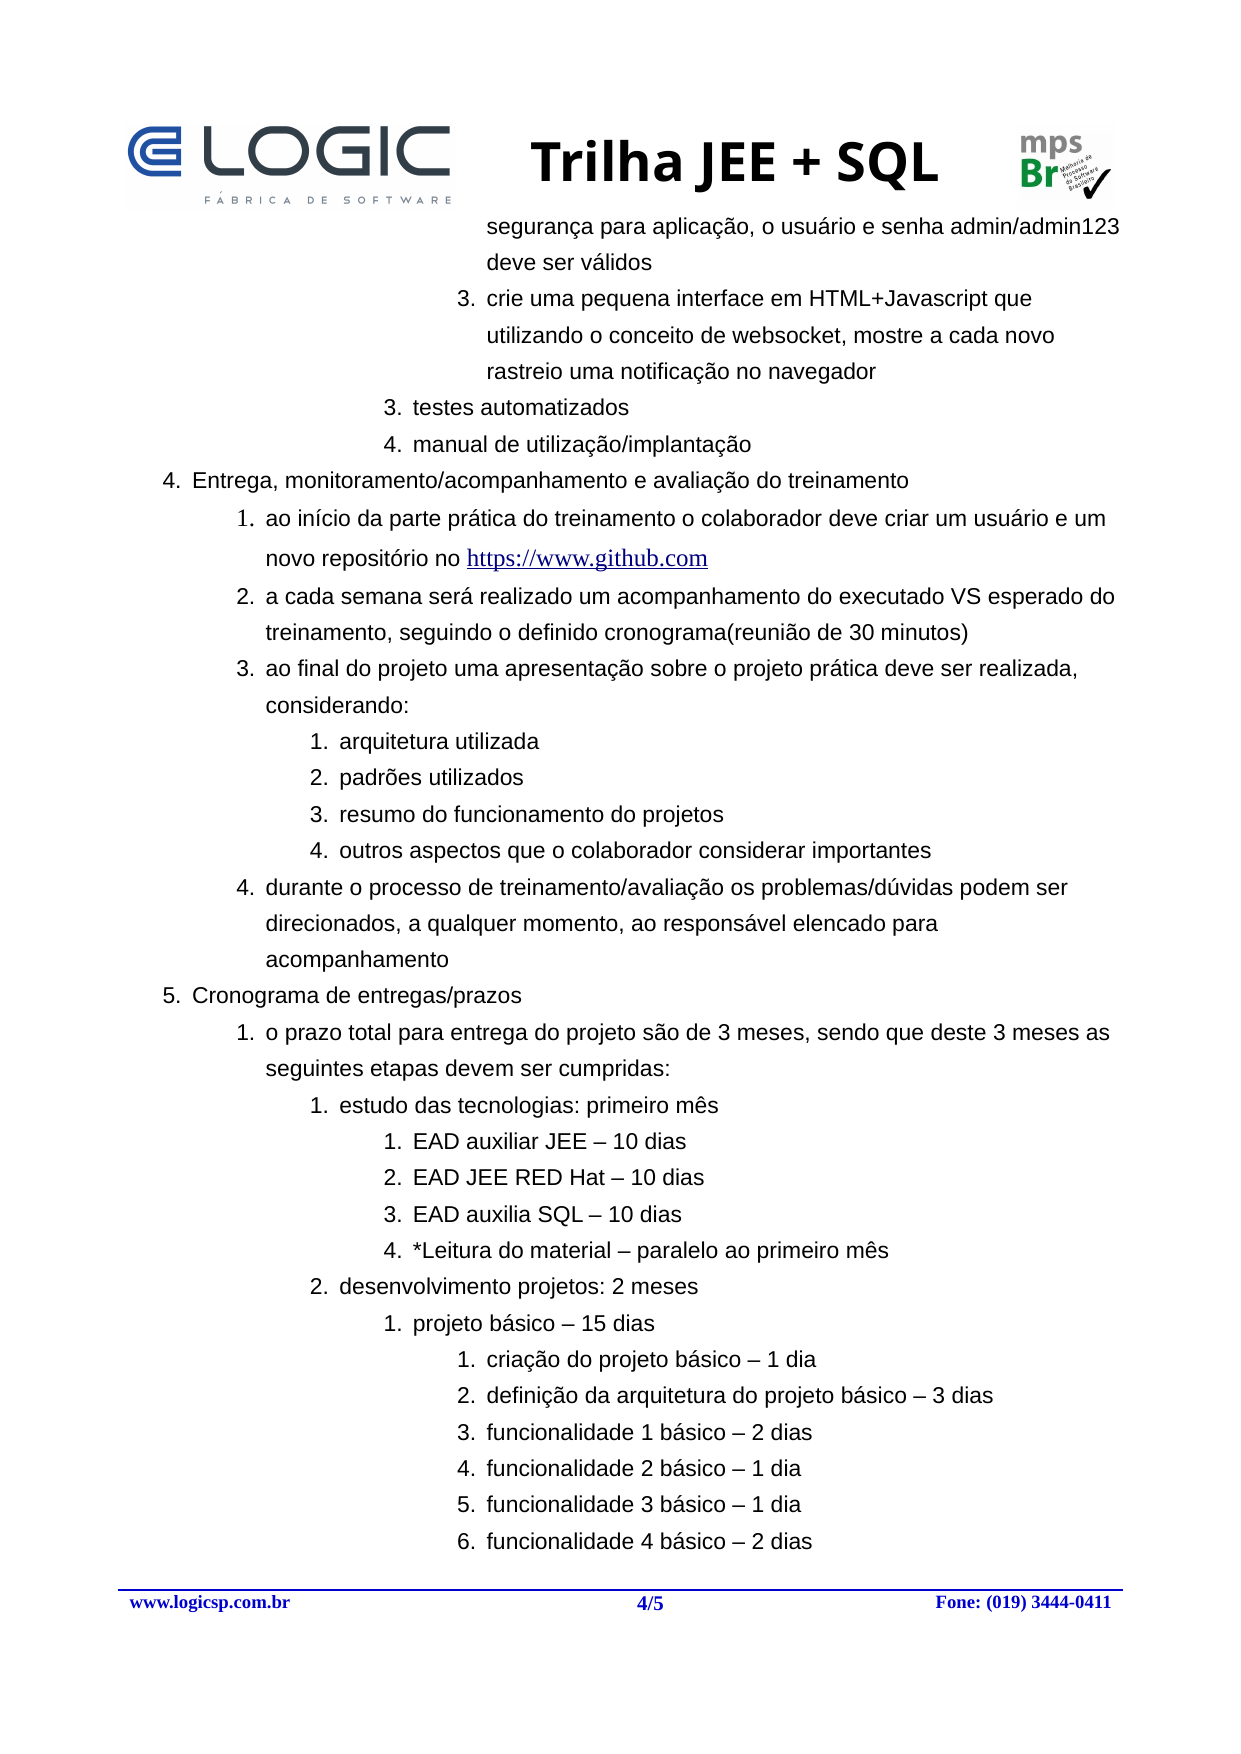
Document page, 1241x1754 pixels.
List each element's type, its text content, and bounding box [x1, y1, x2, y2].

list projeto básico – 15 dias [383, 1310, 1122, 1336]
list resumo do funcionamento do projetos [309, 801, 1122, 827]
list ao início da parte prática do treinamento o colaborador deve criar um usuário e um novo repositório no https://www.github.com [236, 503, 1122, 572]
list a cada semana será realizado um acompanhamento do executado VS esperado do treinamento, seguindo o definido cronograma(reunião de 30 minutos) [236, 583, 1122, 645]
list Entrega, monitoramento/acompanhamento e avaliação do treinamento [162, 467, 1122, 493]
list *Leitura do material – paralelo ao primeiro mês [383, 1237, 1122, 1263]
list padrões utilizados [309, 764, 1122, 791]
list desenvolvimento projetos: 2 meses [309, 1273, 1122, 1300]
list ao final do projeto uma apresentação sobre o projeto prática deve ser realizada, considerando: [236, 655, 1122, 718]
list manual de utilização/implantação [383, 431, 1122, 457]
list EAD JEE RED Hat – 10 dias [383, 1164, 1122, 1191]
list arquitetura utilizada [309, 728, 1122, 754]
list funcionalidade 2 básico – 1 dia [457, 1455, 1122, 1481]
list definição da arquitetura do projeto básico – 3 dias [457, 1382, 1122, 1409]
list criação do projeto básico – 1 dia [457, 1346, 1122, 1372]
list outros aspectos que o colaborador considerar importantes [309, 837, 1122, 863]
list testes automatizados [383, 394, 1122, 421]
list estudo das tecnologias: primeiro mês [309, 1092, 1122, 1118]
list funcionalidade 3 básico – 1 dia [457, 1491, 1122, 1518]
list o prazo total para entrega do projeto são de 3 meses, sendo que deste 3 meses as seguintes etapas devem ser cumpridas: [236, 1019, 1122, 1082]
picture [123, 123, 457, 210]
list EAD auxilia SQL – 10 dias [383, 1201, 1122, 1227]
list segurança para aplicação, o usuário e senha admin/admin123 deve ser válidos [457, 213, 1122, 275]
list Cronograma de entregas/prazos [162, 982, 1122, 1009]
list durante o processo de treinamento/avaliação os problemas/dúvidas podem ser direcionados, a qualquer momento, ao responsável elencado para acompanhamento [236, 873, 1122, 972]
list EAD auxiliar JEE – 10 dias [383, 1128, 1122, 1154]
list funcionalidade 1 básico – 2 dias [457, 1419, 1122, 1445]
list crie uma pequena interface em HTML+Javascript que utilizando o conceito de websocket, mostre a cada novo rastreio uma notificação no navegador [457, 285, 1122, 384]
list funcionalidade 4 básico – 2 dias [457, 1528, 1122, 1554]
picture [1015, 123, 1116, 211]
